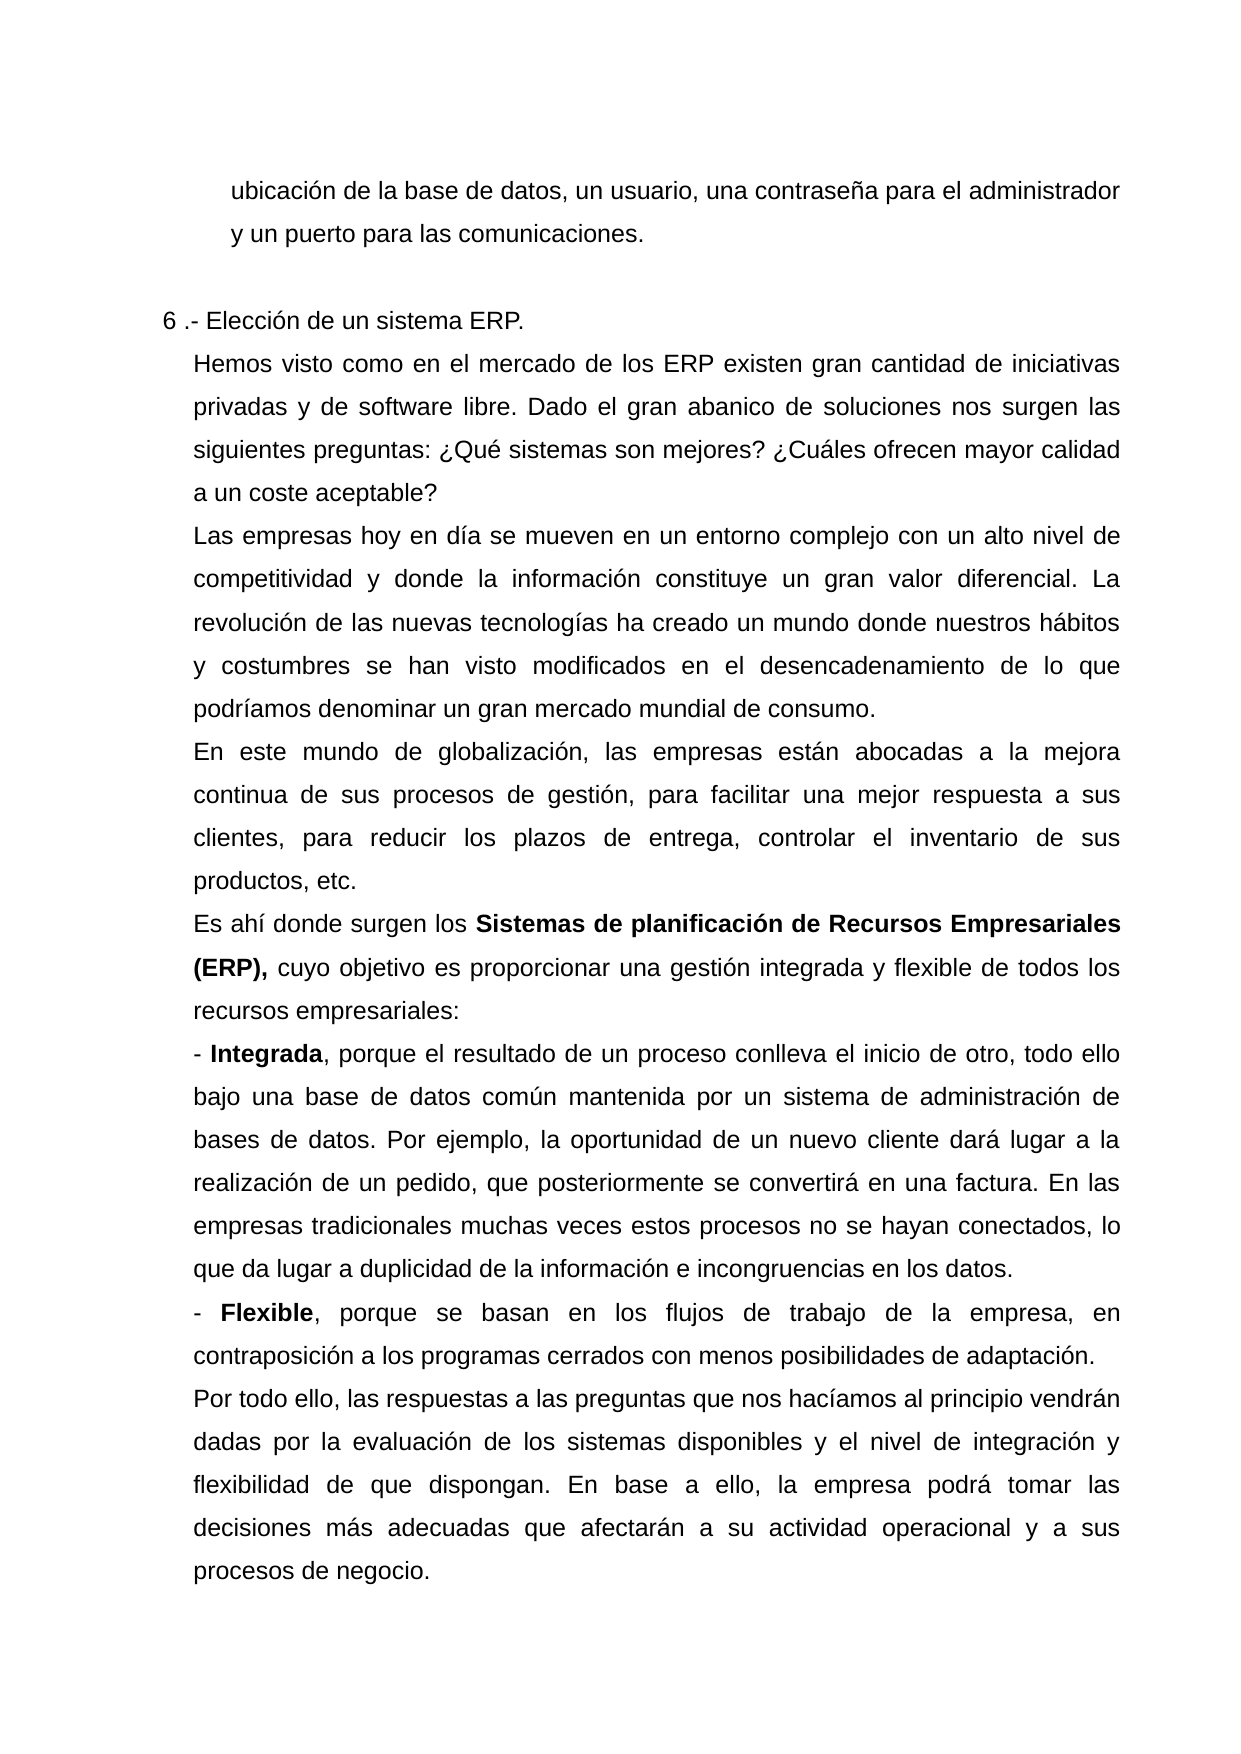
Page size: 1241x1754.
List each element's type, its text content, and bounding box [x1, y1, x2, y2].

list - Integrada, porque el resultado de un proceso conlleva el inicio de otro, todo ello bajo una base de datos común mantenida por un sistema de administración de bases de datos. Por ejemplo, la oportunidad de un nuevo cliente dará lugar a la realización de un pedido, que posteriormente se convertirá en una factura. En las empresas tradicionales muchas veces estos procesos no se hayan conectados, lo que da lugar a duplicidad de la información e incongruencias en los datos. [156, 1039, 1122, 1283]
list Por todo ello, las respuestas a las preguntas que nos hacíamos al principio vendrán dadas por la evaluación de los sistemas disponibles y el nivel de integración y flexibilidad de que dispongan. En base a ello, la empresa podrá tomar las decisiones más adecuadas que afectarán a su actividad operacional y a sus procesos de negocio. [156, 1384, 1122, 1585]
list - Flexible, porque se basan en los flujos de trabajo de la empresa, en contraposición a los programas cerrados con menos posibilidades de adaptación. [156, 1298, 1122, 1369]
list Hemos visto como en el mercado de los ERP existen gran cantidad de iniciativas privadas y de software libre. Dado el gran abanico de soluciones nos surgen las siguientes preguntas: ¿Qué sistemas son mejores? ¿Cuáles ofrecen mayor calidad a un coste aceptable? [156, 349, 1122, 507]
list ubicación de la base de datos, un usuario, una contraseña para el administrador y un puerto para las comunicaciones. [193, 176, 1122, 248]
list Elección de un sistema ERP. [156, 306, 1122, 334]
list Es ahí donde surgen los Sistemas de planificación de Recursos Empresariales (ERP), cuyo objetivo es proporcionar una gestión integrada y flexible de todos los recursos empresariales: [156, 909, 1122, 1024]
list En este mundo de globalización, las empresas están abocadas a la mejora continua de sus procesos de gestión, para facilitar una mejor respuesta a sus clientes, para reducir los plazos de entrega, controlar el inventario de sus productos, etc. [156, 737, 1122, 895]
list Las empresas hoy en día se mueven en un entorno complejo con un alto nivel de competitividad y donde la información constituye un gran valor diferencial. La revolución de las nuevas tecnologías ha creado un mundo donde nuestros hábitos y costumbres se han visto modificados en el desencadenamiento de lo que podríamos denominar un gran mercado mundial de consumo. [156, 521, 1122, 723]
